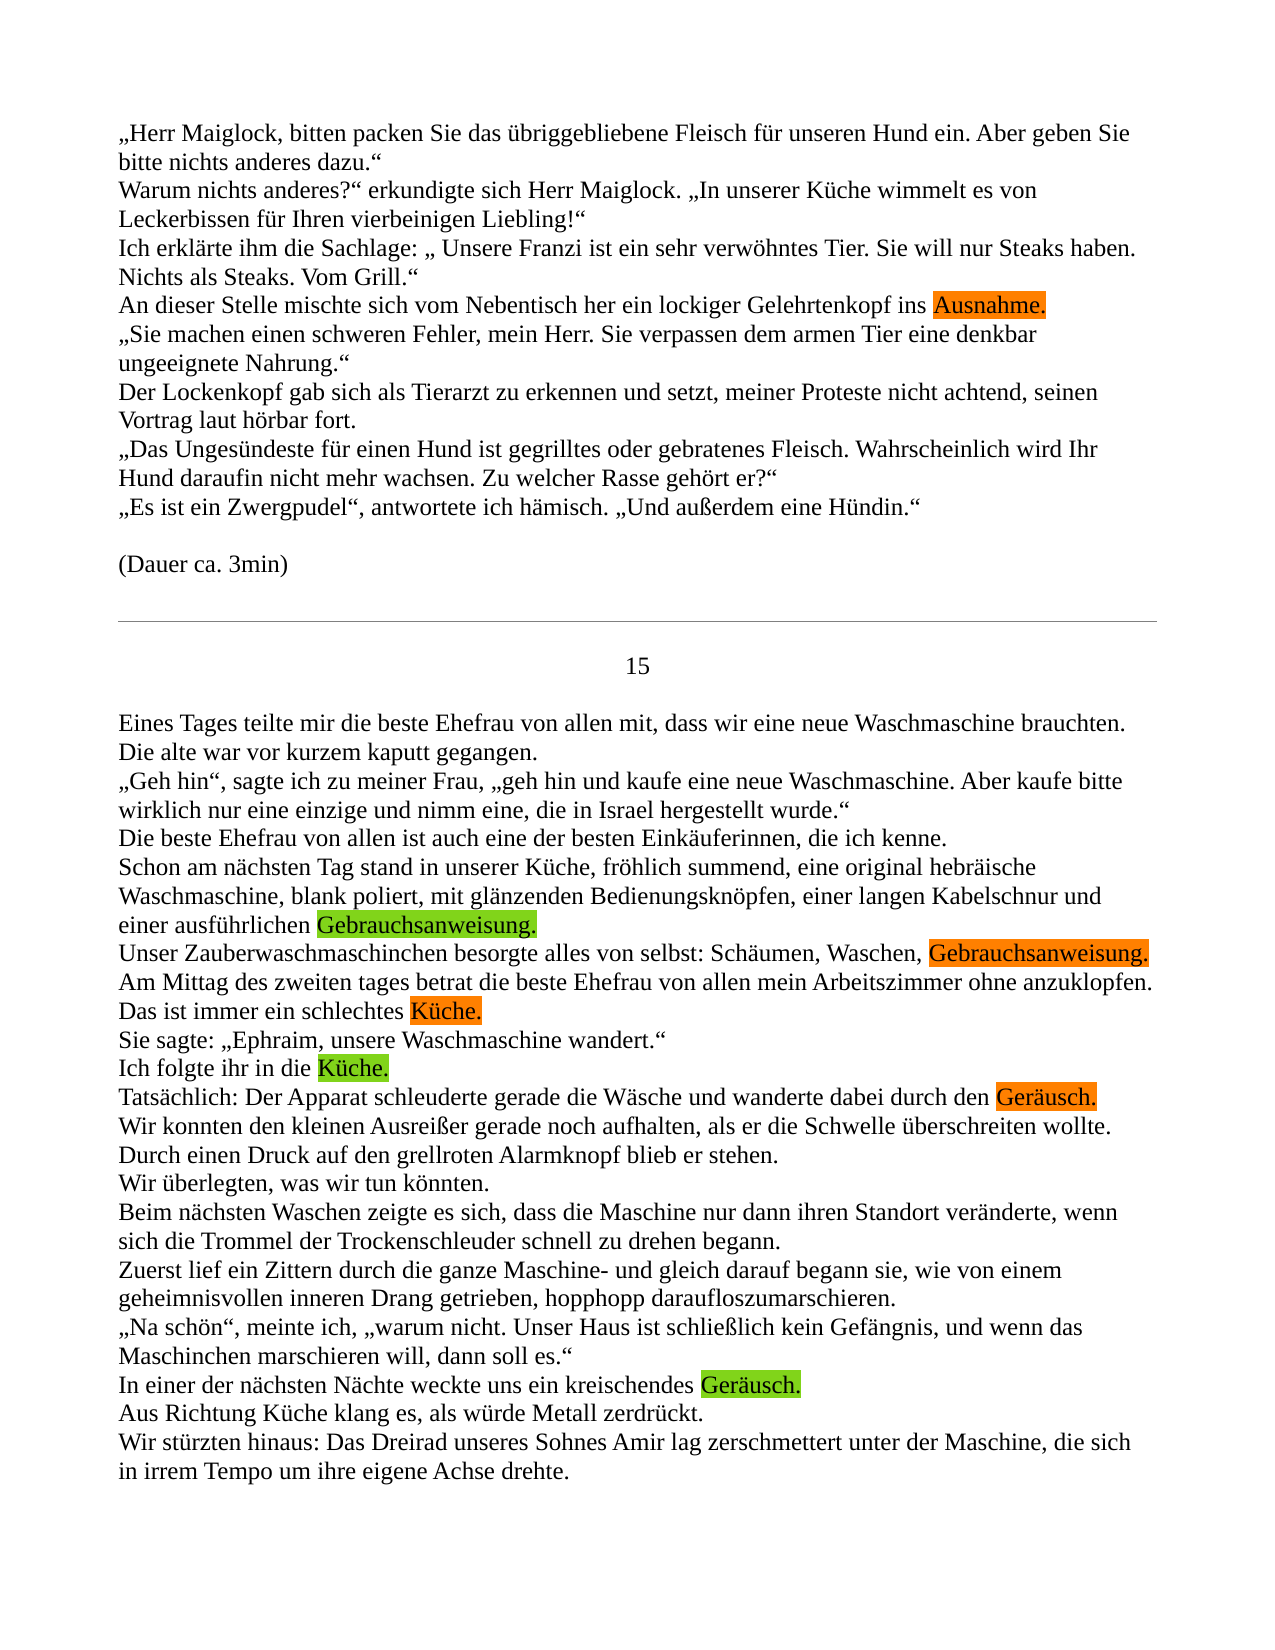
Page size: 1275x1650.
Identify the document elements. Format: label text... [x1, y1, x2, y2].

text Die alte war vor kurzem kaputt gegangen. [118, 737, 1157, 766]
text Beim nächsten Waschen zeigte es sich, dass die Maschine nur dann ihren Standort veränderte, wenn sich die Trommel der Trockenschleuder schnell zu drehen begann. [118, 1197, 1157, 1255]
text An dieser Stelle mischte sich vom Nebentisch her ein lockiger Gelehrtenkopf ins Ausnahme. [118, 291, 1157, 319]
text „Geh hin“, sagte ich zu meiner Frau, „geh hin und kaufe eine neue Waschmaschine. Aber kaufe bitte wirklich nur eine einzige und nimm eine, die in Israel hergestellt wurde.“ [118, 766, 1157, 823]
text Am Mittag des zweiten tages betrat die beste Ehefrau von allen mein Arbeitszimmer ohne anzuklopfen. [118, 967, 1157, 996]
text Das ist immer ein schlechtes Küche. [118, 996, 1157, 1025]
text „Sie machen einen schweren Fehler, mein Herr. Sie verpassen dem armen Tier eine denkbar ungeeignete Nahrung.“ [118, 319, 1157, 377]
text Aus Richtung Küche klang es, als würde Metall zerdrückt. [118, 1398, 1157, 1427]
text „Es ist ein Zwergpudel“, antwortete ich hämisch. „Und außerdem eine Hündin.“ [118, 492, 1157, 521]
text Tatsächlich: Der Apparat schleuderte gerade die Wäsche und wanderte dabei durch den Geräusch. [118, 1082, 1157, 1111]
text Wir konnten den kleinen Ausreißer gerade noch aufhalten, als er die Schwelle überschreiten wollte. [118, 1111, 1157, 1140]
text „Herr Maiglock, bitten packen Sie das übriggebliebene Fleisch für unseren Hund ein. Aber geben Sie bitte nichts anderes dazu.“ [118, 118, 1157, 176]
text Zuerst lief ein Zittern durch die ganze Maschine- und gleich darauf begann sie, wie von einem geheimnisvollen inneren Drang getrieben, hopphopp daraufloszumarschieren. [118, 1255, 1157, 1312]
text Schon am nächsten Tag stand in unserer Küche, fröhlich summend, eine original hebräische Waschmaschine, blank poliert, mit glänzenden Bedienungsknöpfen, einer langen Kabelschnur und einer ausführlichen Gebrauchsanweisung. [118, 852, 1157, 938]
text Die beste Ehefrau von allen ist auch eine der besten Einkäuferinnen, die ich kenne. [118, 823, 1157, 852]
text Unser Zauberwaschmaschinchen besorgte alles von selbst: Schäumen, Waschen, Gebrauchsanweisung. [118, 938, 1157, 967]
text Durch einen Druck auf den grellroten Alarmknopf blieb er stehen. [118, 1140, 1157, 1168]
text Warum nichts anderes?“ erkundigte sich Herr Maiglock. „In unserer Küche wimmelt es von Leckerbissen für Ihren vierbeinigen Liebling!“ [118, 176, 1157, 233]
text „Na schön“, meinte ich, „warum nicht. Unser Haus ist schließlich kein Gefängnis, und wenn das Maschinchen marschieren will, dann soll es.“ [118, 1312, 1157, 1370]
text Wir stürzten hinaus: Das Dreirad unseres Sohnes Amir lag zerschmettert unter der Maschine, die sich in irrem Tempo um ihre eigene Achse drehte. [118, 1427, 1157, 1485]
text Der Lockenkopf gab sich als Tierarzt zu erkennen und setzt, meiner Proteste nicht achtend, seinen Vortrag laut hörbar fort. [118, 377, 1157, 434]
text 15 [118, 651, 1157, 680]
text Sie sagte: „Ephraim, unsere Waschmaschine wandert.“ [118, 1025, 1157, 1053]
text In einer der nächsten Nächte weckte uns ein kreischendes Geräusch. [118, 1370, 1157, 1398]
text Eines Tages teilte mir die beste Ehefrau von allen mit, dass wir eine neue Waschmaschine brauchten. [118, 708, 1157, 737]
text Wir überlegten, was wir tun könnten. [118, 1168, 1157, 1197]
text Ich folgte ihr in die Küche. [118, 1053, 1157, 1082]
text „Das Ungesündeste für einen Hund ist gegrilltes oder gebratenes Fleisch. Wahrscheinlich wird Ihr Hund daraufin nicht mehr wachsen. Zu welcher Rasse gehört er?“ [118, 434, 1157, 492]
text Ich erklärte ihm die Sachlage: „ Unsere Franzi ist ein sehr verwöhntes Tier. Sie will nur Steaks haben. Nichts als Steaks. Vom Grill.“ [118, 233, 1157, 291]
text (Dauer ca. 3min) [118, 549, 1157, 578]
